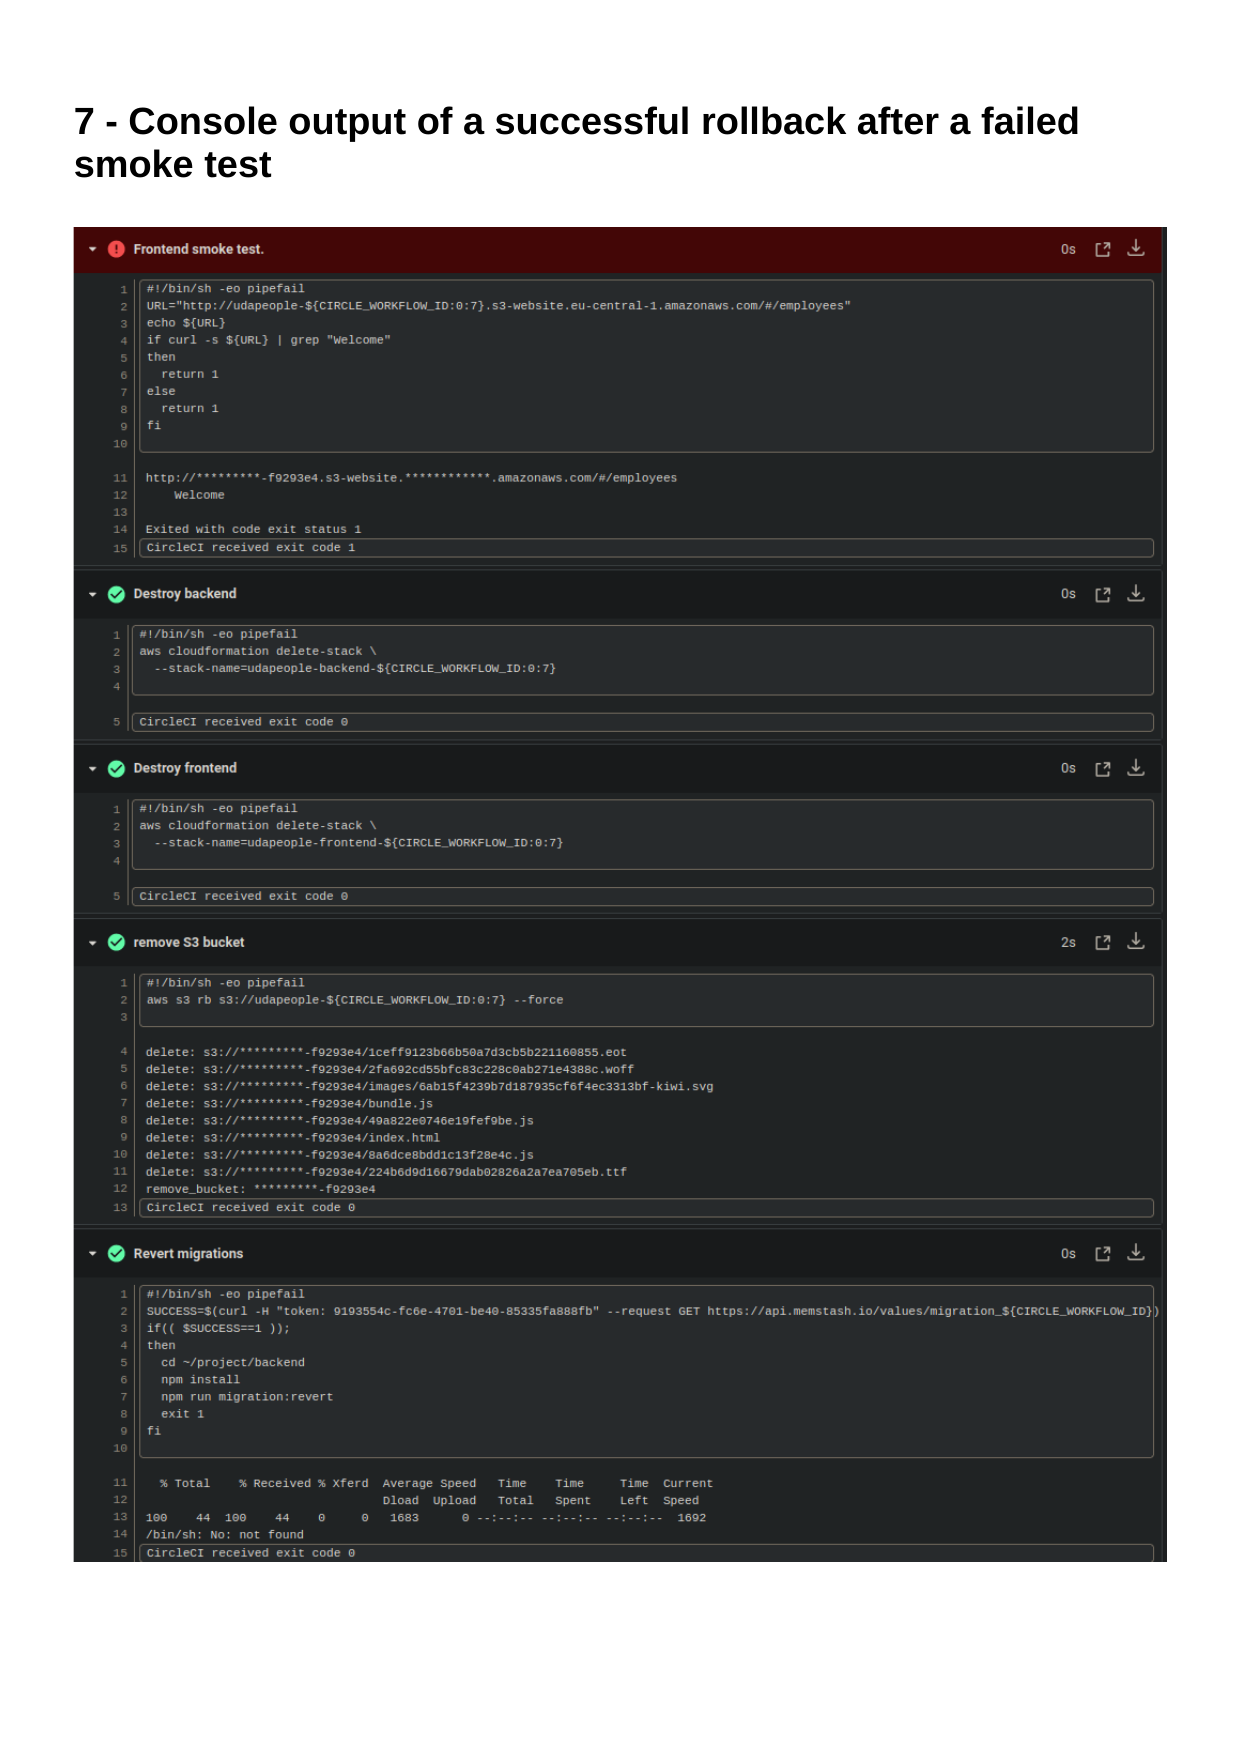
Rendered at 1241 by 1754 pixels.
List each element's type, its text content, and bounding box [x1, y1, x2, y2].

subtitle 7 - Console output of a successful rollback after a failed smoke test [73, 98, 1128, 186]
picture [73, 227, 1167, 1562]
